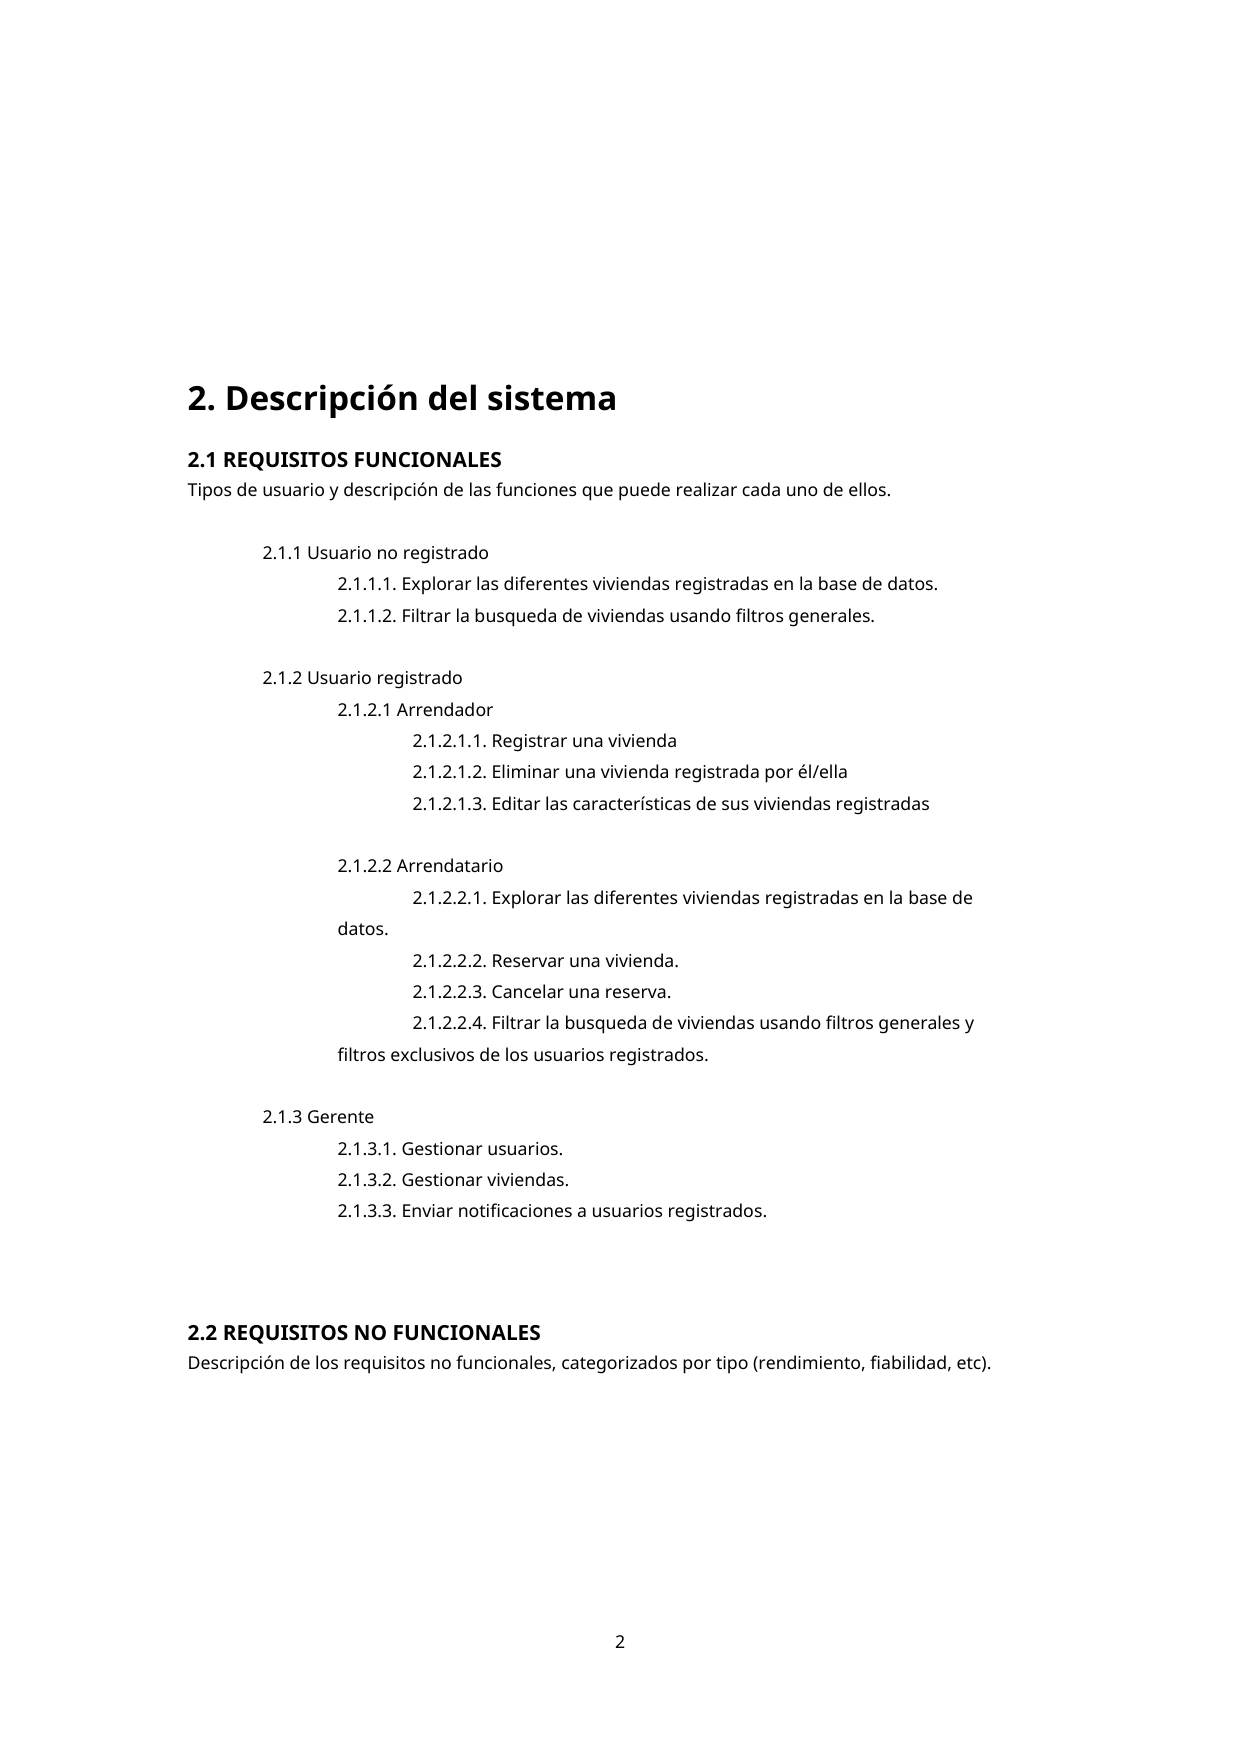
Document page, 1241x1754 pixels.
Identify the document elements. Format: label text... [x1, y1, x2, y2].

subtitle 2.1 requisitos funcionales [187, 445, 1053, 473]
title 2. Descripción del sistema [187, 375, 1053, 420]
text Descripción de los requisitos no funcionales, categorizados por tipo (rendimiento, fiabilidad, etc). [187, 1351, 1053, 1375]
text 2.1.1 Usuario no registrado [187, 540, 1053, 564]
text 2.1.1.2. Filtrar la busqueda de viviendas usando filtros generales. [187, 603, 1053, 627]
text 2.1.3.3. Enviar notificaciones a usuarios registrados. [187, 1199, 1053, 1223]
text 2.1.2.2 Arrendatario [187, 854, 1053, 878]
text 2.1.2.2.1. Explorar las diferentes viviendas registradas en la base de datos. [187, 885, 1053, 941]
text 2.1.2.1.3. Editar las características de sus viviendas registradas [187, 791, 1053, 815]
text 2.1.2.2.2. Reservar una vivienda. [187, 948, 1053, 972]
text 2.1.2.1.1. Registrar una vivienda [187, 728, 1053, 753]
text 2.1.2.1.2. Eliminar una vivienda registrada por él/ella [187, 760, 1053, 784]
text 2.1.2.1 Arrendador [187, 697, 1053, 721]
text 2.1.2.2.4. Filtrar la busqueda de viviendas usando filtros generales y filtros exclusivos de los usuarios registrados. [187, 1011, 1053, 1066]
text 2.1.3 Gerente [187, 1105, 1053, 1129]
text Tipos de usuario y descripción de las funciones que puede realizar cada uno de ellos. [187, 478, 1053, 502]
text 2.1.2.2.3. Cancelar una reserva. [187, 979, 1053, 1003]
text 2.1.3.1. Gestionar usuarios. [187, 1136, 1053, 1160]
text 2.1.2 Usuario registrado [187, 666, 1053, 690]
text 2.1.1.1. Explorar las diferentes viviendas registradas en la base de datos. [187, 572, 1053, 596]
subtitle 2.2 requisitos NO funcionales [187, 1318, 1053, 1346]
text 2.1.3.2. Gestionar viviendas. [187, 1167, 1053, 1192]
